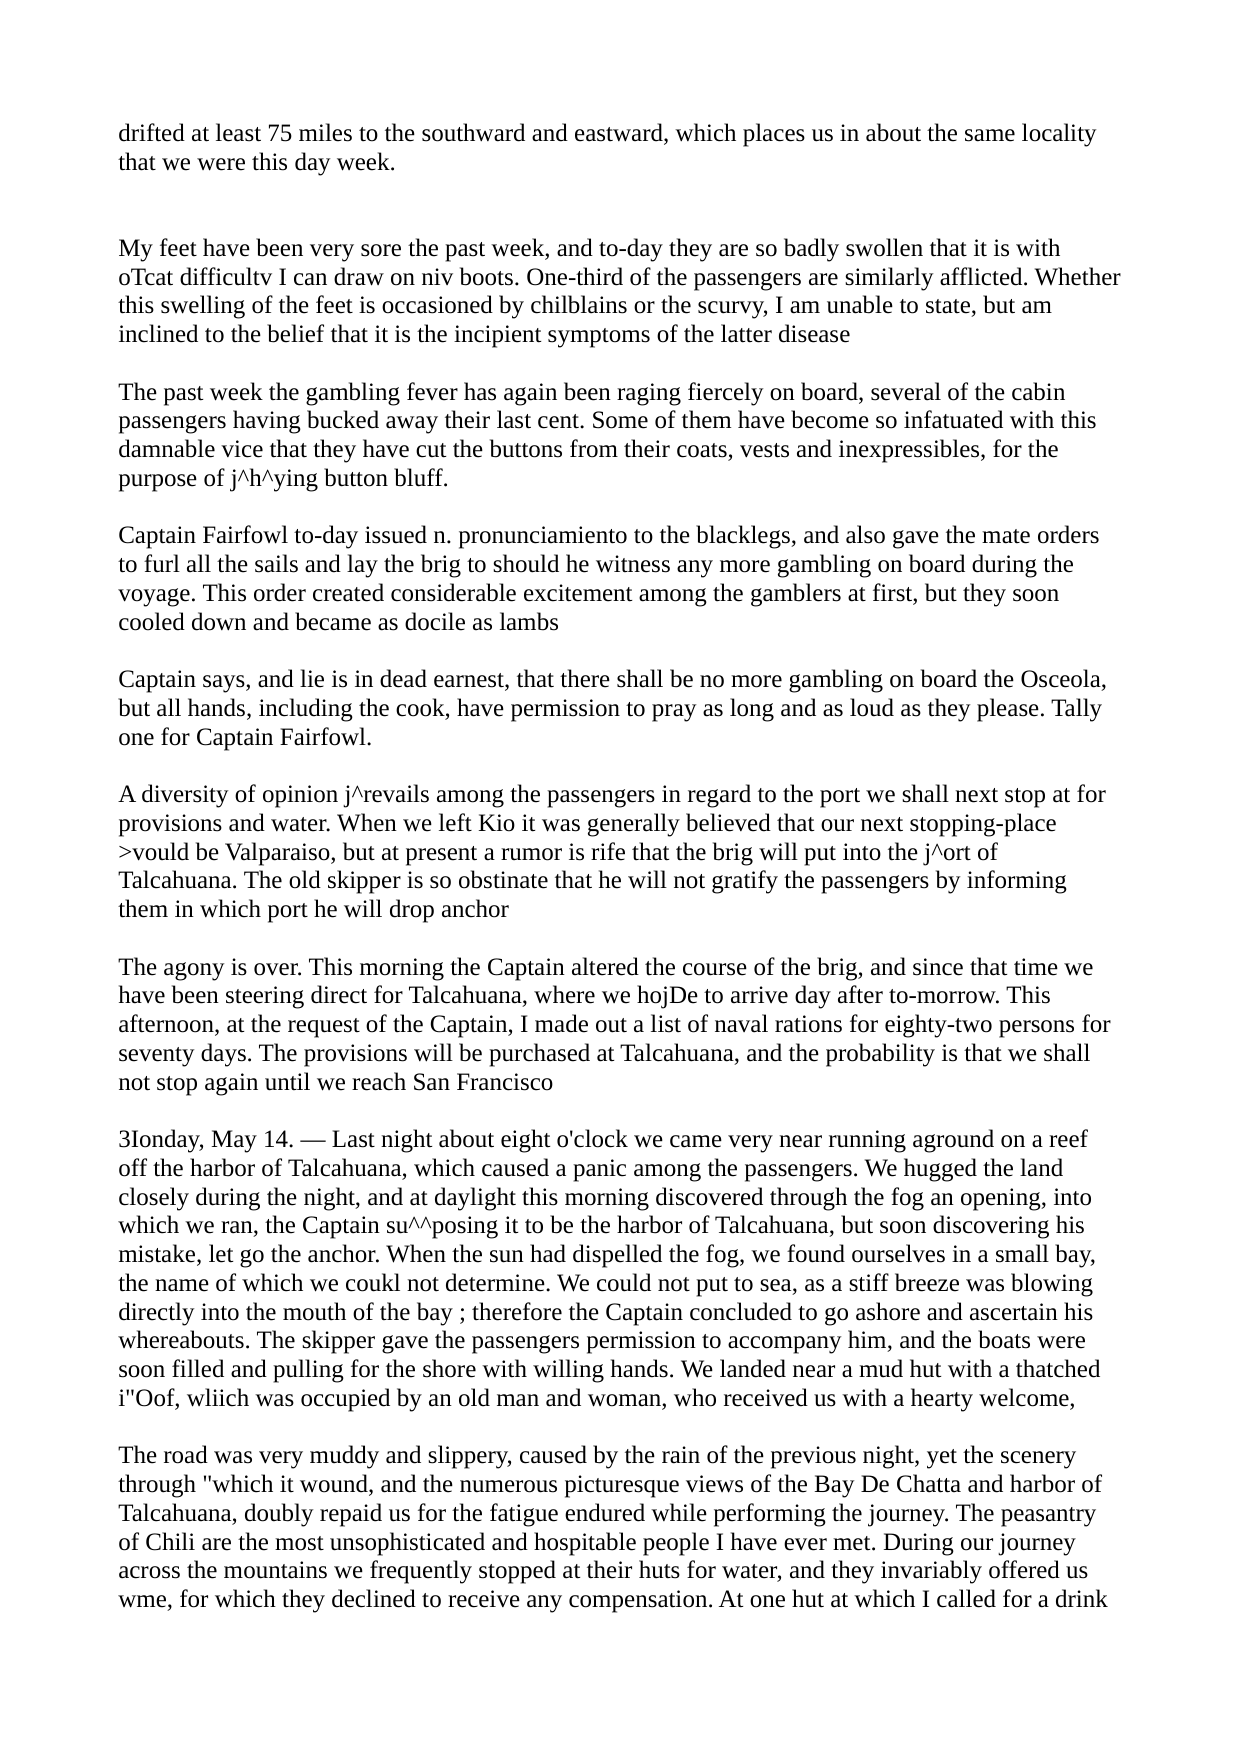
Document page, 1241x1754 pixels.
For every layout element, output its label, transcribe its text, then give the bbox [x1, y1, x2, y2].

text Captain says, and lie is in dead earnest, that there shall be no more gambling on board the Osceola, but all hands, including the cook, have permission to pray as long and as loud as they please. Tally one for Captain Fairfowl. [118, 664, 1122, 751]
text My feet have been very sore the past week, and to-day they are so badly swollen that it is with oTcat difficultv I can draw on niv boots. One-third of the passengers are similarly afflicted. Whether this swelling of the feet is occasioned by chilblains or the scurvy, I am unable to state, but am inclined to the belief that it is the incipient symptoms of the latter disease [118, 233, 1122, 348]
text The road was very muddy and slippery, caused by the rain of the previous night, yet the scenery through "which it wound, and the numerous picturesque views of the Bay De Chatta and harbor of Talcahuana, doubly repaid us for the fatigue endured while performing the journey. The peasantry of Chili are the most unsophisticated and hospitable people I have ever met. During our journey across the mountains we frequently stopped at their huts for water, and they invariably offered us wme, for which they declined to receive any compensation. At one hut at which I called for a drink [118, 1441, 1122, 1613]
text The agony is over. This morning the Captain altered the course of the brig, and since that time we have been steering direct for Talcahuana, where we hojDe to arrive day after to-morrow. This afternoon, at the request of the Captain, I made out a list of naval rations for eighty-two persons for seventy days. The provisions will be purchased at Talcahuana, and the probability is that we shall not stop again until we reach San Francisco [118, 952, 1122, 1096]
text A diversity of opinion j^revails among the passengers in regard to the port we shall next stop at for provisions and water. When we left Kio it was generally believed that our next stopping-place >vould be Valparaiso, but at present a rumor is rife that the brig will put into the j^ort of Talcahuana. The old skipper is so obstinate that he will not gratify the passengers by informing them in which port he will drop anchor [118, 779, 1122, 923]
text 3Ionday, May 14. — Last night about eight o'clock we came very near running aground on a reef off the harbor of Talcahuana, which caused a panic among the passengers. We hugged the land closely during the night, and at daylight this morning discovered through the fog an opening, into which we ran, the Captain su^^posing it to be the harbor of Talcahuana, but soon discovering his mistake, let go the anchor. When the sun had dispelled the fog, we found ourselves in a small bay, the name of which we coukl not determine. We could not put to sea, as a stiff breeze was blowing directly into the mouth of the bay ; therefore the Captain concluded to go ashore and ascertain his whereabouts. The skipper gave the passengers permission to accompany him, and the boats were soon filled and pulling for the shore with willing hands. We landed near a mud hut with a thatched i"Oof, wliich was occupied by an old man and woman, who received us with a hearty welcome, [118, 1124, 1122, 1412]
text Captain Fairfowl to-day issued n. pronunciamiento to the blacklegs, and also gave the mate orders to furl all the sails and lay the brig to should he witness any more gambling on board during the voyage. This order created considerable excitement among the gamblers at first, but they soon cooled down and became as docile as lambs [118, 521, 1122, 636]
text The past week the gambling fever has again been raging fiercely on board, several of the cabin passengers having bucked away their last cent. Some of them have become so infatuated with this damnable vice that they have cut the buttons from their coats, vests and inexpressibles, for the purpose of j^h^ying button bluff. [118, 377, 1122, 492]
text drifted at least 75 miles to the southward and eastward, which places us in about the same locality that we were this day week. [118, 118, 1122, 176]
